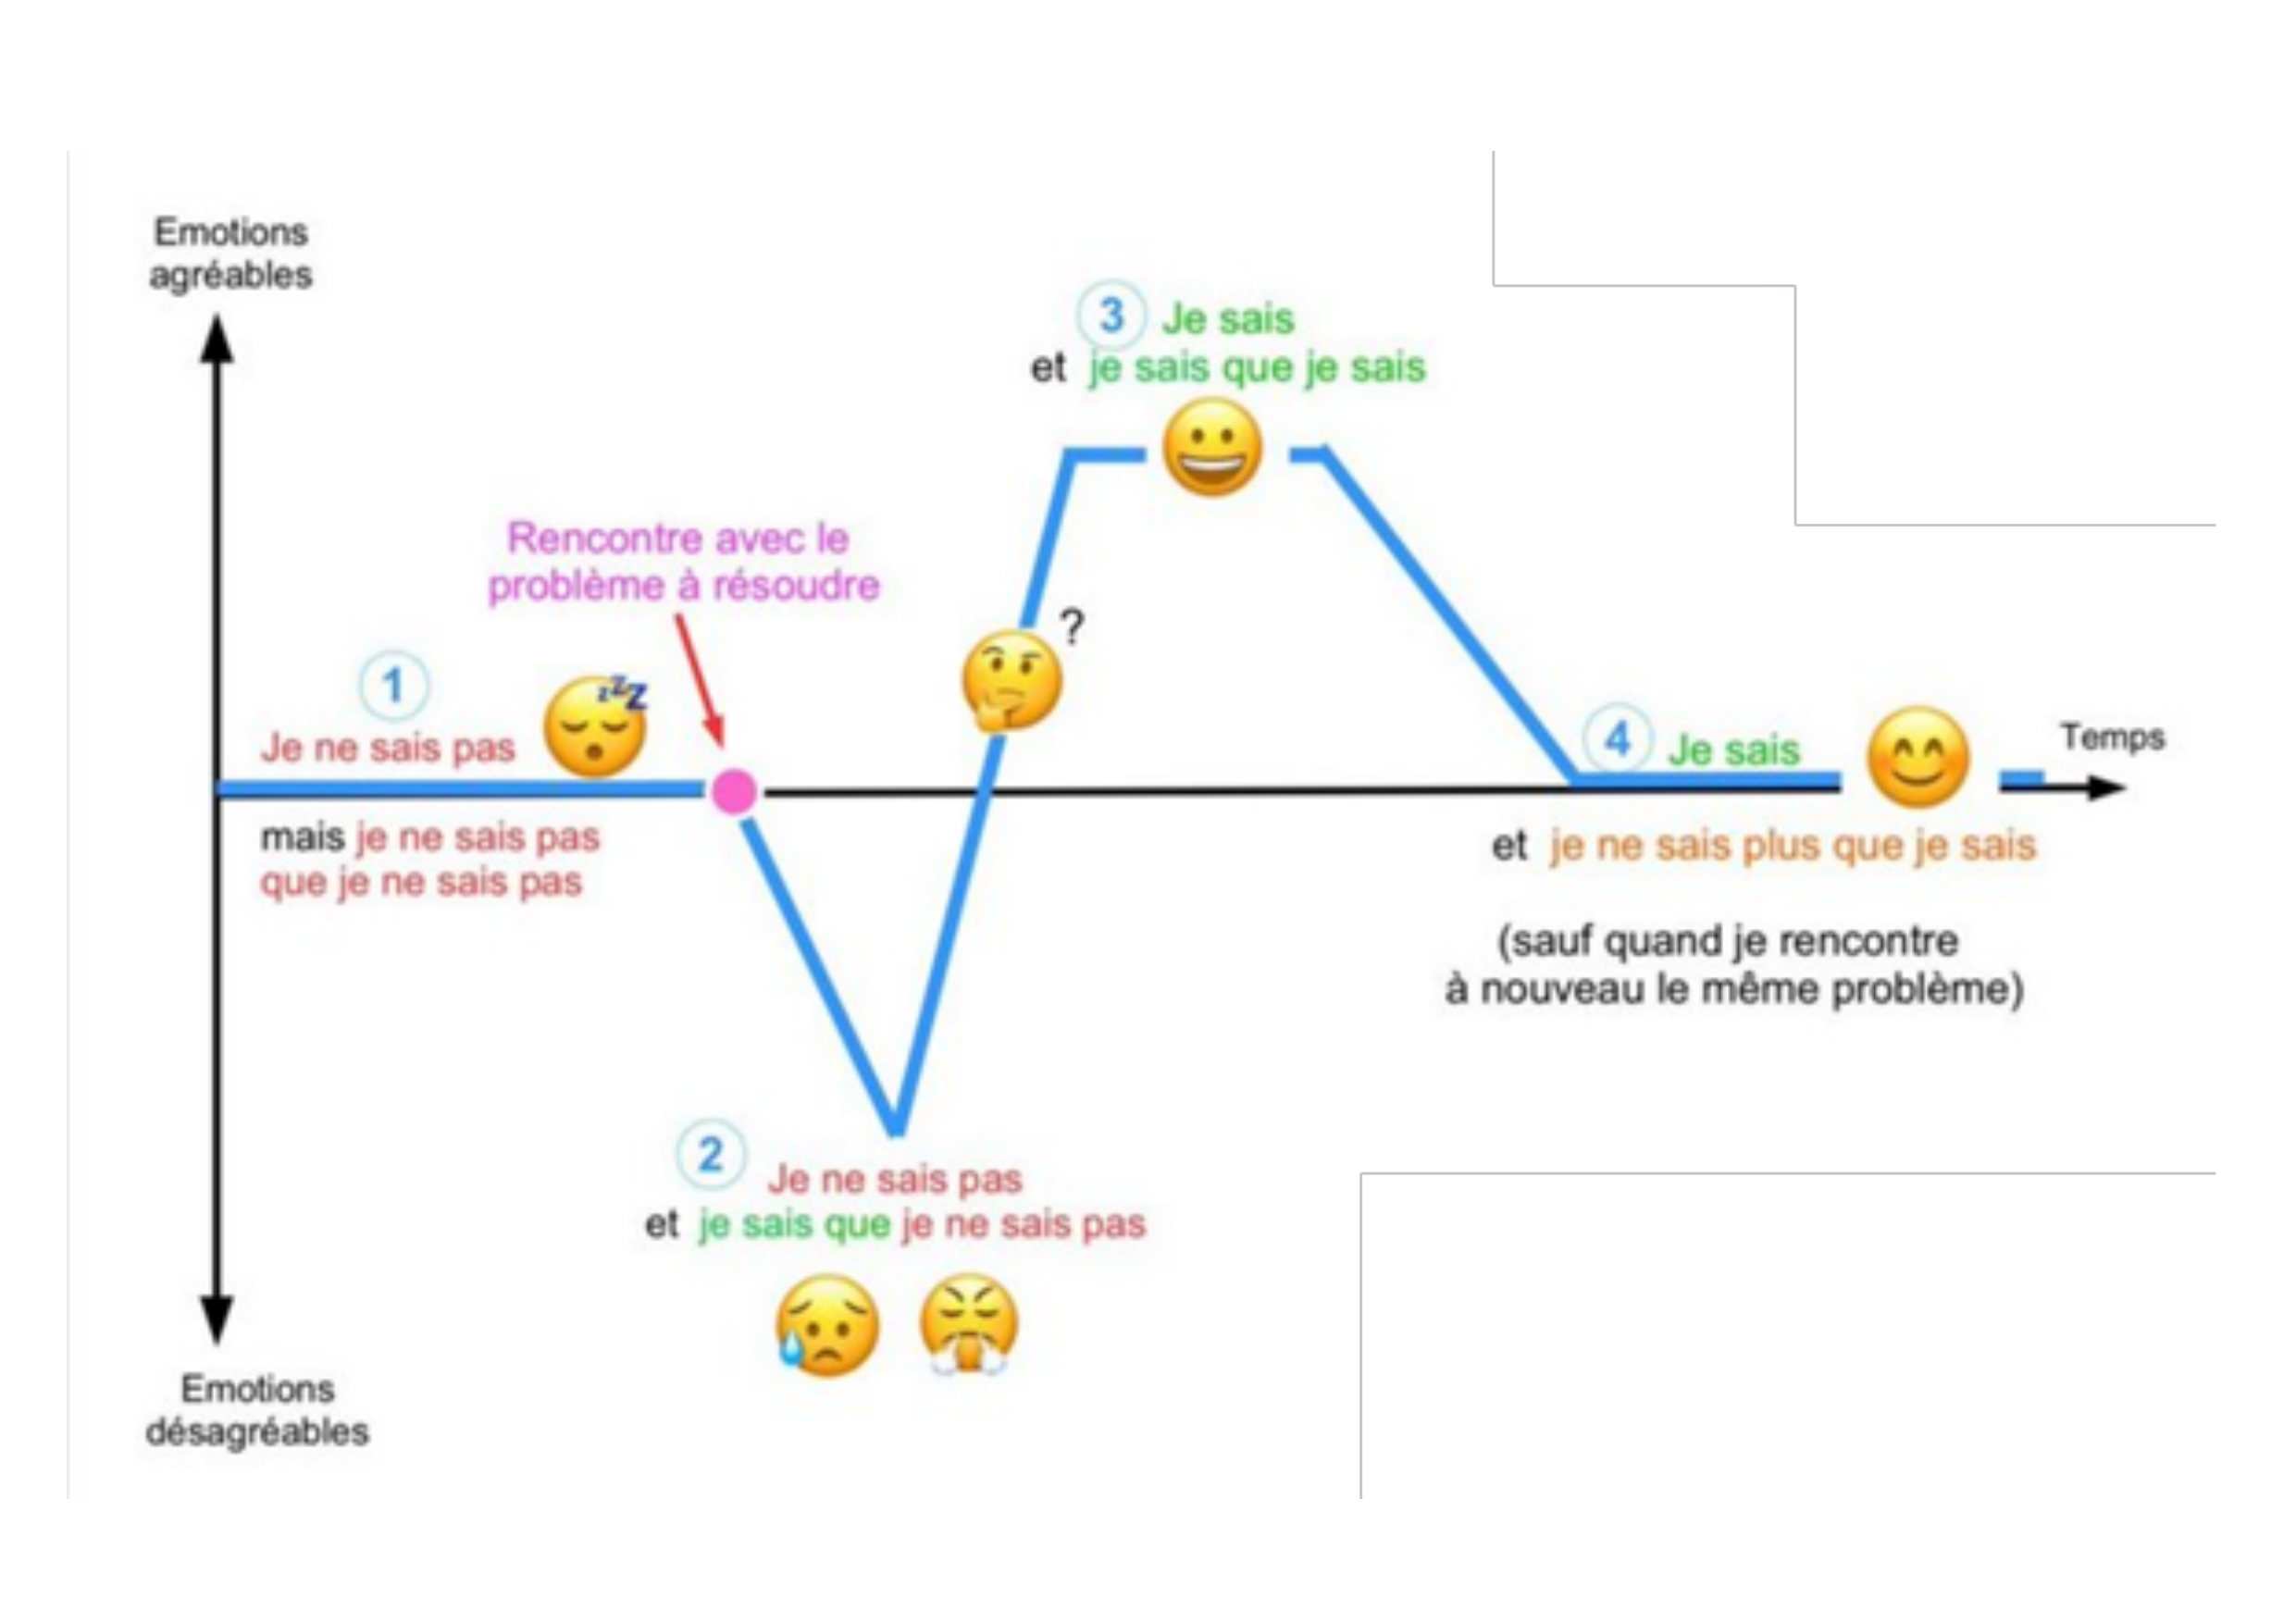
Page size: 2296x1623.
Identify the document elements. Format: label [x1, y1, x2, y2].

picture [67, 151, 2216, 1499]
